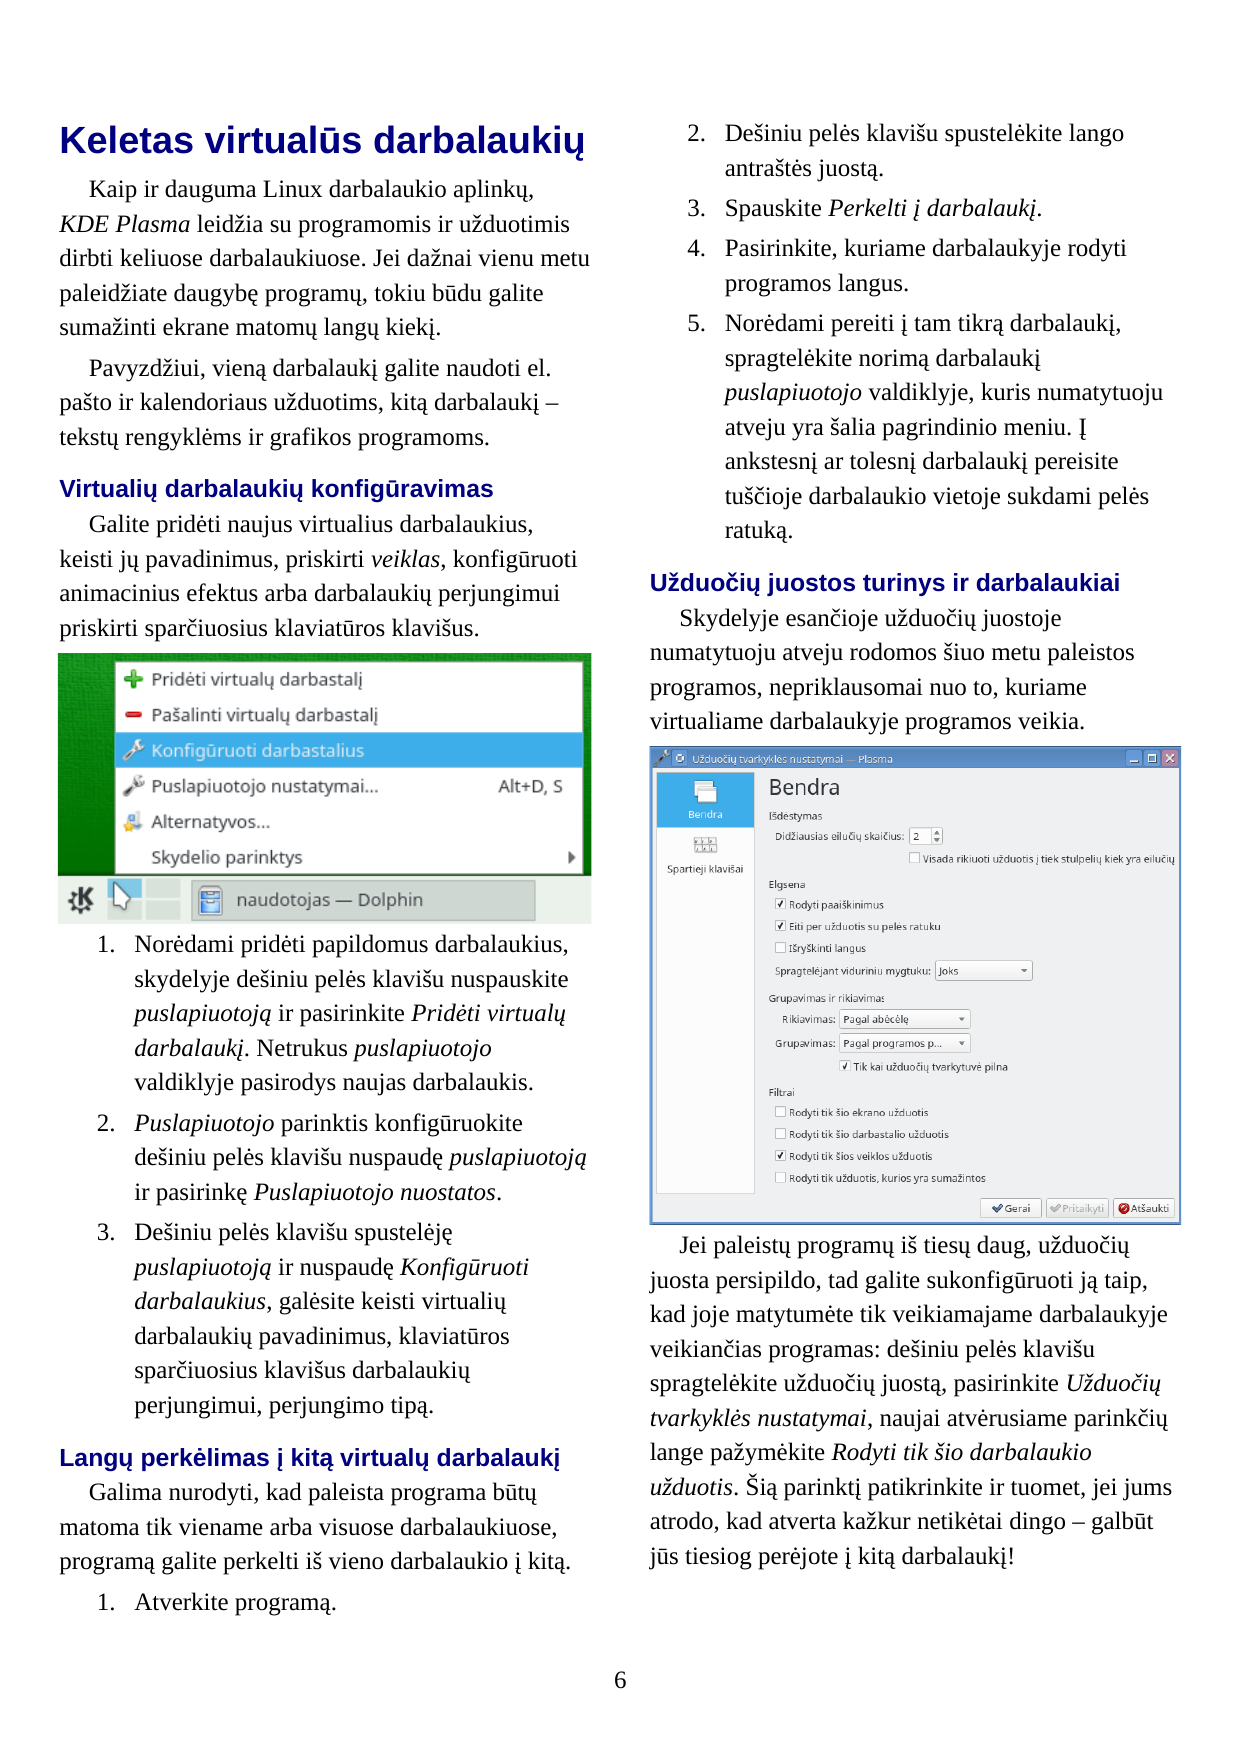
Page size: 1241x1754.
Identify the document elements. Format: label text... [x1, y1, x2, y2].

list Dešiniu pelės klavišu spustelėję puslapiuotoją ir nuspaudę Konfigūruoti darbalaukius, galėsite keisti virtualių darbalaukių pavadinimus, klaviatūros sparčiuosius klavišus darbalaukių perjungimui, perjungimo tipą. [97, 1217, 591, 1418]
list Atverkite programą. [97, 1587, 591, 1616]
text Galima nurodyti, kad paleista programa būtų matoma tik viename arba visuose darbalaukiuose, programą galite perkelti iš vieno darbalaukio į kitą. [59, 1477, 591, 1575]
subtitle Virtualių darbalaukių konfigūravimas [59, 474, 591, 503]
text Pavyzdžiui, vieną darbalaukį galite naudoti el. pašto ir kalendoriaus užduotims, kitą darbalaukį – tekstų rengyklėms ir grafikos programoms. [59, 353, 591, 450]
subtitle Keletas virtualūs darbalaukių [59, 118, 591, 162]
text Galite pridėti naujus virtualius darbalaukius, keisti jų pavadinimus, priskirti veiklas, konfigūruoti animacinius efektus arba darbalaukių perjungimui priskirti sparčiuosius klaviatūros klavišus. [59, 509, 591, 641]
list Spauskite Perkelti į darbalaukį. [687, 193, 1181, 222]
list Pasirinkite, kuriame darbalaukyje rodyti programos langus. [687, 233, 1181, 297]
list Norėdami pridėti papildomus darbalaukius, skydelyje dešiniu pelės klavišu nuspauskite puslapiuotoją ir pasirinkite Pridėti virtualų darbalaukį. Netrukus puslapiuotojo valdiklyje pasirodys naujas darbalaukis. [97, 924, 591, 1096]
list Norėdami pereiti į tam tikrą darbalaukį, spragtelėkite norimą darbalaukį puslapiuotojo valdiklyje, kuris numatytuoju atveju yra šalia pagrindinio meniu. Į ankstesnį ar tolesnį darbalaukį pereisite tuščioje darbalaukio vietoje sukdami pelės ratuką. [687, 308, 1181, 544]
picture [57, 653, 592, 924]
subtitle Užduočių juostos turinys ir darbalaukiai [649, 568, 1181, 597]
list Puslapiuotojo parinktis konfigūruokite dešiniu pelės klavišu nuspaudę puslapiuotoją ir pasirinkę Puslapiuotojo nuostatos. [97, 1108, 591, 1206]
text Kaip ir dauguma Linux darbalaukio aplinkų, KDE Plasma leidžia su programomis ir užduotimis dirbti keliuose darbalaukiuose. Jei dažnai vienu metu paleidžiate daugybę programų, tokiu būdu galite sumažinti ekrane matomų langų kiekį. [59, 174, 591, 341]
picture [649, 746, 1182, 1225]
text Skydelyje esančioje užduočių juostoje numatytuoju atveju rodomos šiuo metu paleistos programos, nepriklausomai nuo to, kuriame virtualiame darbalaukyje programos veikia. [649, 603, 1181, 735]
subtitle Langų perkėlimas į kitą virtualų darbalaukį [59, 1443, 591, 1471]
list Dešiniu pelės klavišu spustelėkite lango antraštės juostą. [687, 118, 1181, 181]
text Jei paleistų programų iš tiesų daug, užduočių juosta persipildo, tad galite sukonfigūruoti ją taip, kad joje matytumėte tik veikiamajame darbalaukyje veikiančias programas: dešiniu pelės klavišu spragtelėkite užduočių juostą, pasirinkite Užduočių tvarkyklės nustatymai, naujai atvėrusiame parinkčių lange pažymėkite Rodyti tik šio darbalaukio užduotis. Šią parinktį patikrinkite ir tuomet, jei jums atrodo, kad atverta kažkur netikėtai dingo – galbūt jūs tiesiog perėjote į kitą darbalaukį! [649, 1225, 1181, 1569]
